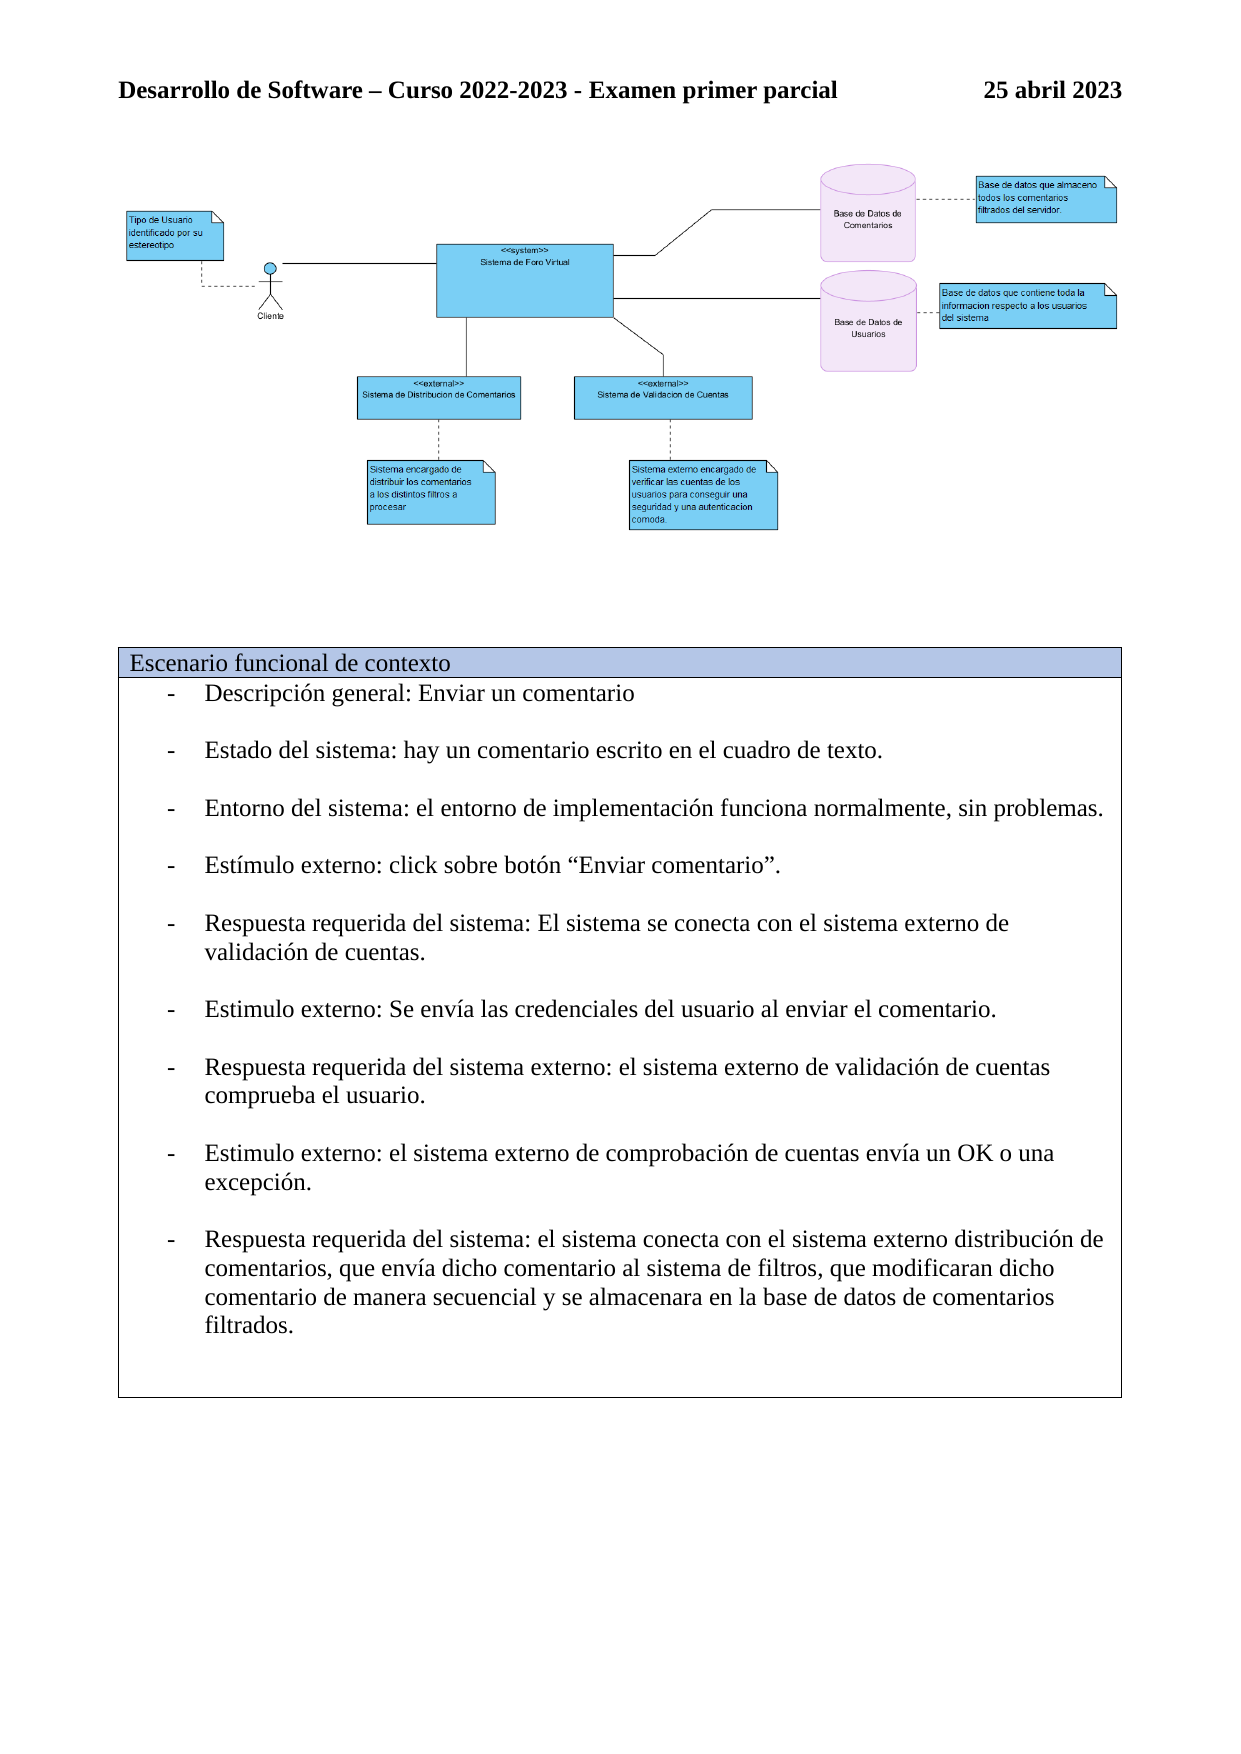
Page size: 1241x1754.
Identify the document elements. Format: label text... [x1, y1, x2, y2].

table_header Escenario funcional de contexto [119, 648, 1121, 677]
table_cell Descripción general: Enviar un comentario Estado del sistema: hay un comentario escrito en el cuadro de texto. Entorno del sistema: el entorno de implementación funciona normalmente, sin problemas. Estímulo externo: click sobre botón “Enviar comentario”. Respuesta requerida del sistema: El sistema se conecta con el sistema externo de validación de cuentas. Estimulo externo: Se envía las credenciales del usuario al enviar el comentario. Respuesta requerida del sistema externo: el sistema externo de validación de cuentas comprueba el usuario. Estimulo externo: el sistema externo de comprobación de cuentas envía un OK o una excepción. Respuesta requerida del sistema: el sistema conecta con el sistema externo distribución de comentarios, que envía dicho comentario al sistema de filtros, que modificaran dicho comentario de manera secuencial y se almacenara en la base de datos de comentarios filtrados. [119, 678, 1121, 1397]
